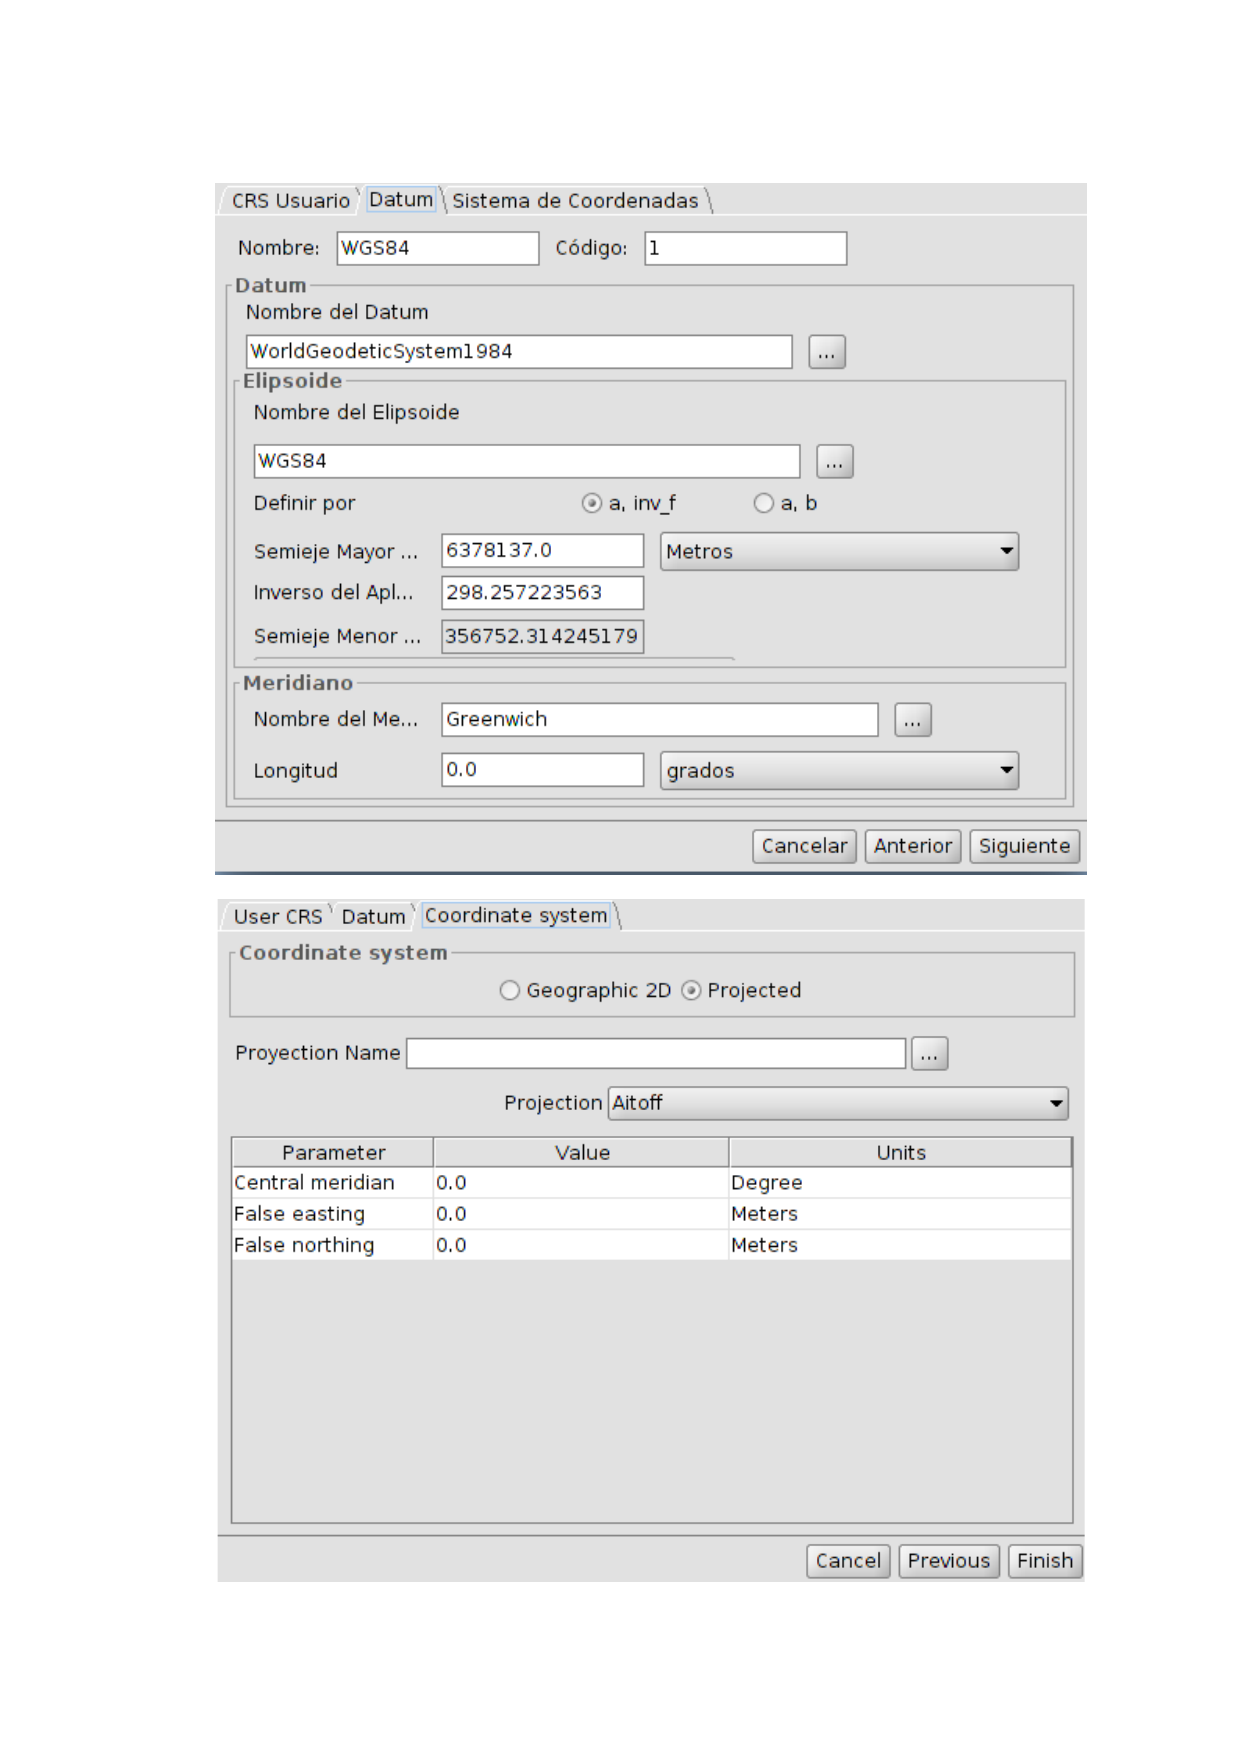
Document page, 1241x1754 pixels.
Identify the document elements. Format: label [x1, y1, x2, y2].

picture [215, 183, 1087, 875]
picture [217, 899, 1085, 1582]
